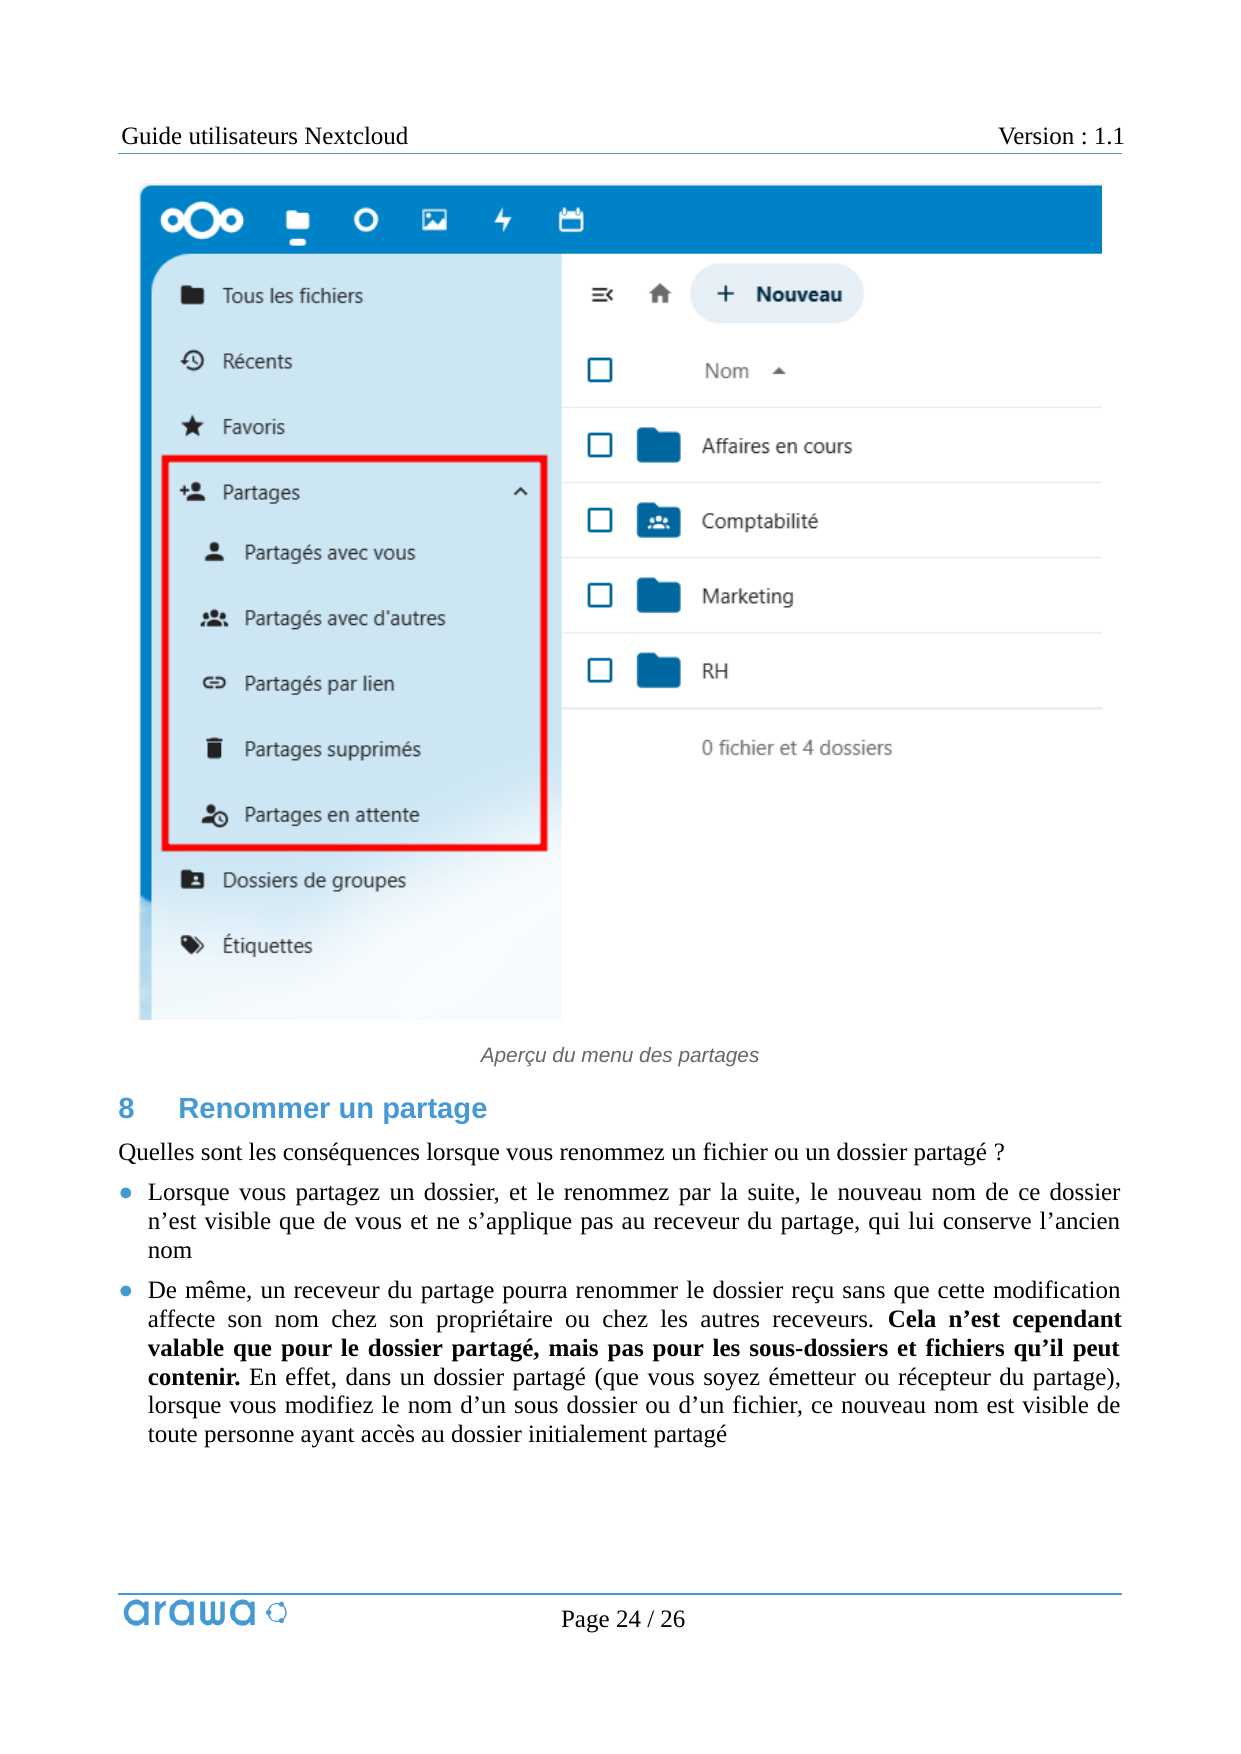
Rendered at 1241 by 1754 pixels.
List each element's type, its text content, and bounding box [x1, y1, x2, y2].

picture [286, 210, 310, 229]
list De même, un receveur du partage pourra renommer le dossier reçu sans que cette modification affecte son nom chez son propriétaire ou chez les autres receveurs. Cela n’est cependant valable que pour le dossier partagé, mais pas pour les sous-dossiers et fichiers qu’il peut contenir. En effet, dans un dossier partagé (que vous soyez émetteur ou récepteur du partage), lorsque vous modifiez le nom d’un sous dossier ou d’un fichier, ce nouveau nom est visible de toute personne ayant accès au dossier initialement partagé [118, 1275, 1122, 1448]
picture [354, 208, 378, 232]
picture [423, 209, 447, 230]
picture [495, 209, 511, 231]
picture [290, 239, 306, 245]
subtitle Renommer un partage [118, 1091, 1122, 1124]
text Quelles sont les conséquences lorsque vous renommez un fichier ou un dossier partagé ? [118, 1137, 1122, 1166]
picture [138, 183, 1102, 1020]
list Lorsque vous partagez un dossier, et le renommez par la suite, le nouveau nom de ce dossier n’est visible que de vous et ne s’applique pas au receveur du partage, qui lui conserve l’ancien nom [118, 1177, 1122, 1264]
picture [559, 208, 583, 232]
picture [160, 201, 244, 239]
picture [121, 1597, 290, 1628]
text Aperçu du menu des partages [118, 1043, 1122, 1067]
